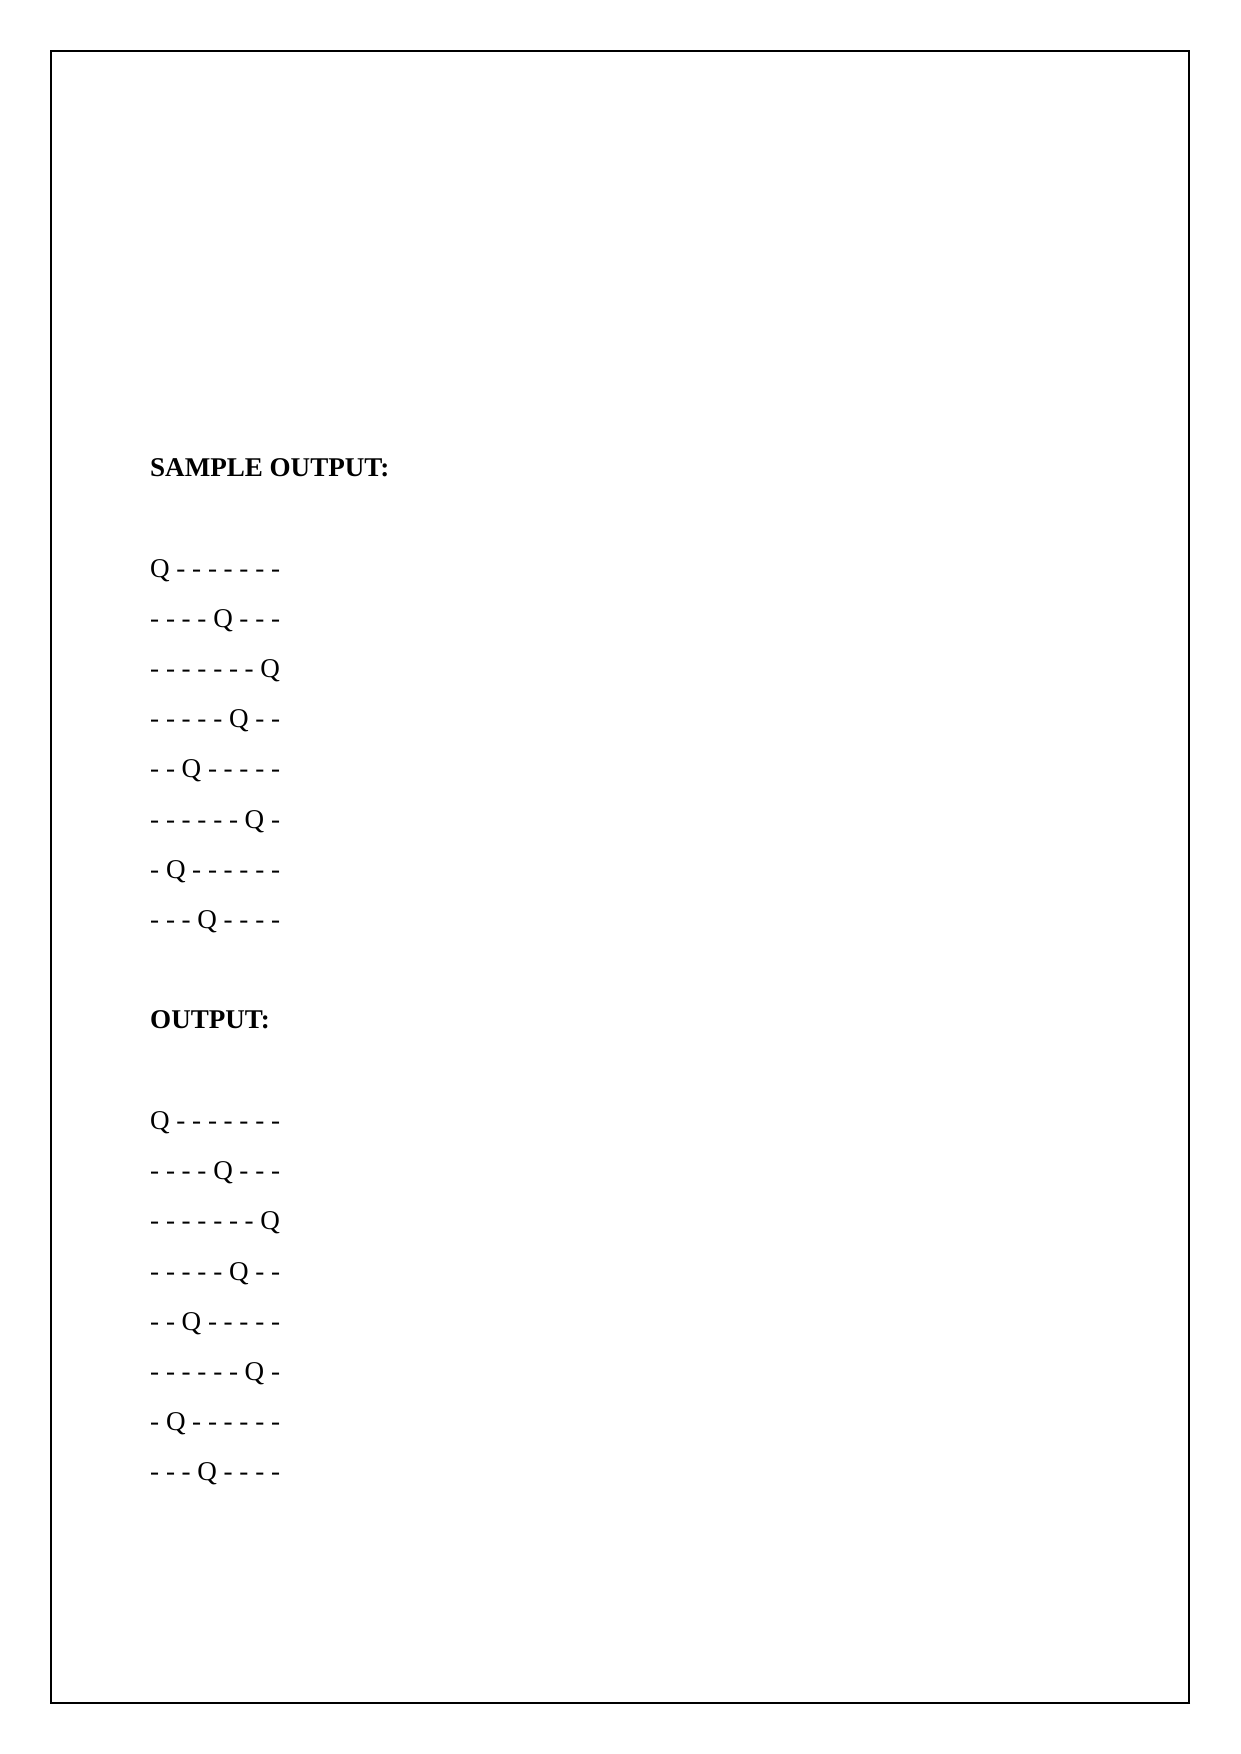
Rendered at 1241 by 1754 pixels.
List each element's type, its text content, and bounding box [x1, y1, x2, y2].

text - Q - - - - - - [150, 1405, 1090, 1436]
text - - - - Q - - - [150, 1154, 1090, 1185]
text - - - - - Q - - [150, 1254, 1090, 1286]
text - - - - - - Q - [150, 1355, 1090, 1386]
text - - - - Q - - - [150, 602, 1090, 633]
text - - - - - - - Q [150, 652, 1090, 683]
text - Q - - - - - - [150, 853, 1090, 884]
text - - - Q - - - - [150, 1455, 1090, 1487]
text Q - - - - - - - [150, 552, 1090, 583]
text - - - Q - - - - [150, 903, 1090, 934]
text - - Q - - - - - [150, 752, 1090, 784]
text OUTPUT: [150, 1003, 1090, 1035]
text - - - - - - - Q [150, 1204, 1090, 1236]
text Q - - - - - - - [150, 1104, 1090, 1135]
text SAMPLE OUTPUT: [150, 451, 1090, 482]
text - - Q - - - - - [150, 1305, 1090, 1336]
text - - - - - - Q - [150, 803, 1090, 834]
text - - - - - Q - - [150, 702, 1090, 733]
